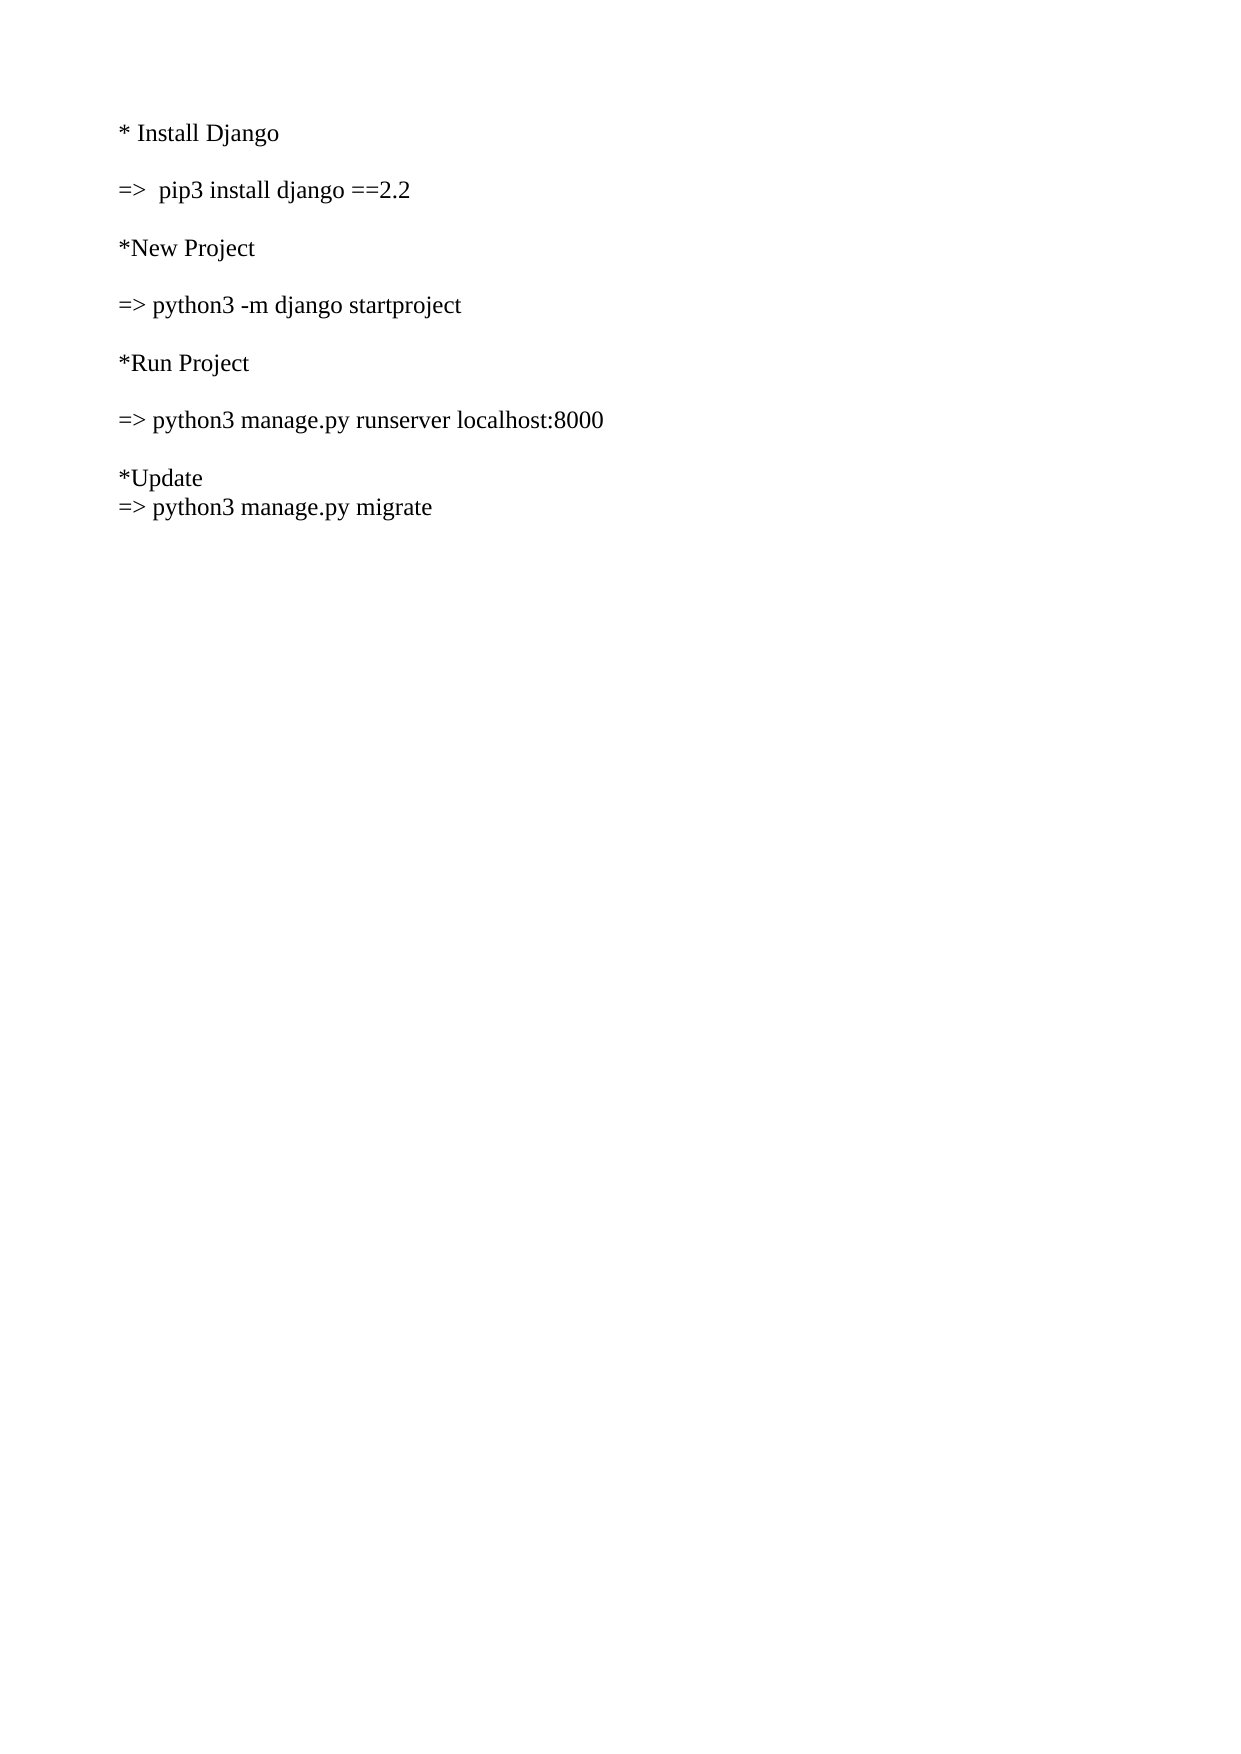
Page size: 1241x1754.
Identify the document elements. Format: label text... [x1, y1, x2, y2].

text => python3 -m django startproject [118, 291, 1122, 319]
text => python3 manage.py runserver localhost:8000 [118, 406, 1122, 434]
text *New Project [118, 233, 1122, 262]
text => python3 manage.py migrate [118, 492, 1122, 521]
text * Install Django [118, 118, 1122, 147]
text *Update [118, 463, 1122, 492]
text *Run Project [118, 348, 1122, 377]
text => pip3 install django ==2.2 [118, 176, 1122, 204]
